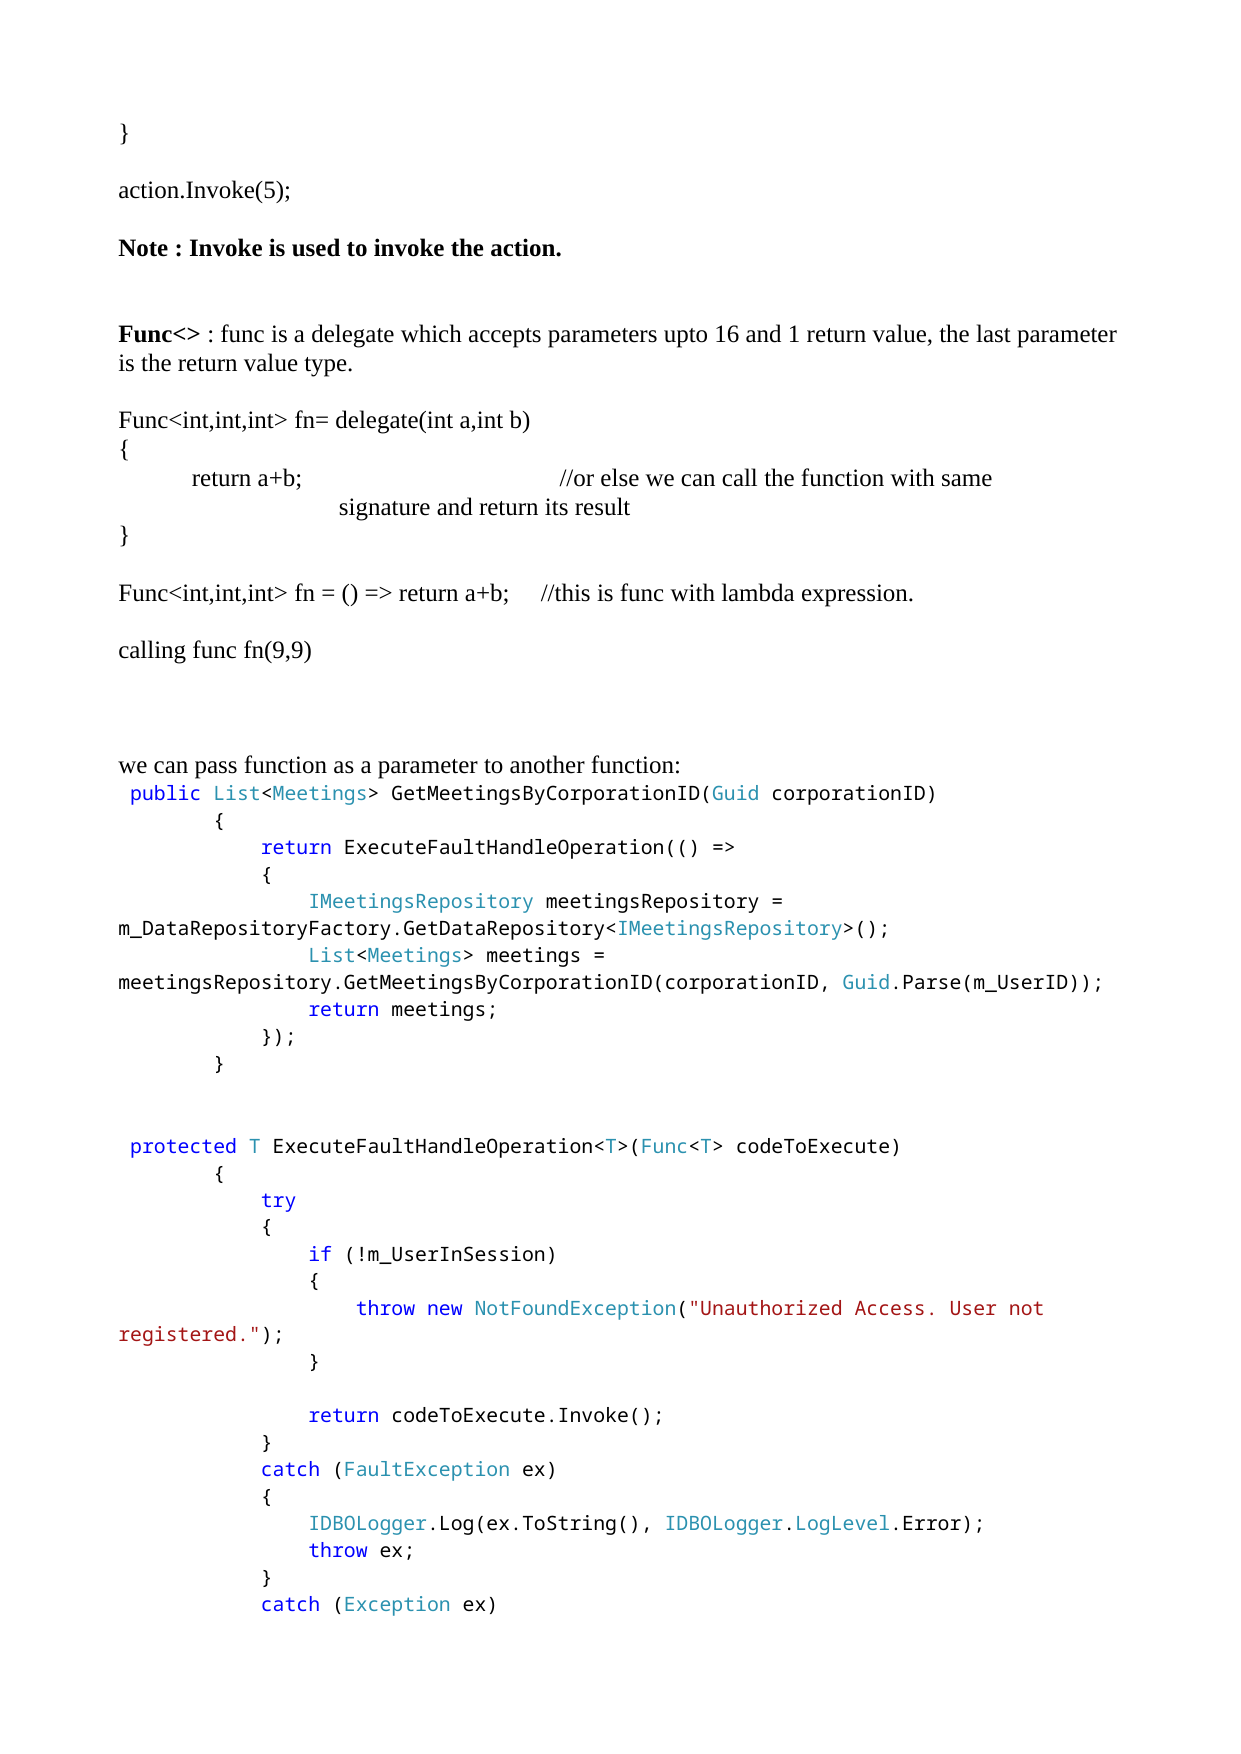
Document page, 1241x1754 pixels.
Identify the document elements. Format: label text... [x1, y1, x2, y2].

text throw ex; [118, 1537, 1122, 1563]
text { [118, 434, 1122, 463]
text try [118, 1186, 1122, 1213]
text return meetings; [118, 995, 1122, 1022]
text { [118, 860, 1122, 887]
text IMeetingsRepository meetingsRepository = m_DataRepositoryFactory.GetDataRepository<IMeetingsRepository>(); [118, 887, 1122, 941]
text Func<> : func is a delegate which accepts parameters upto 16 and 1 return value, the last parameter is the return value type. [118, 319, 1122, 377]
text { [118, 1213, 1122, 1240]
text return a+b; //or else we can call the function with same signature and return its result [118, 463, 1122, 521]
text if (!m_UserInSession) [118, 1240, 1122, 1267]
text { [118, 1159, 1122, 1186]
text return ExecuteFaultHandleOperation(() => [118, 833, 1122, 860]
text } [118, 1429, 1122, 1456]
text public List<Meetings> GetMeetingsByCorporationID(Guid corporationID) [118, 779, 1122, 806]
text IDBOLogger.Log(ex.ToString(), IDBOLogger.LogLevel.Error); [118, 1509, 1122, 1537]
text action.Invoke(5); [118, 176, 1122, 204]
text Func<int,int,int> fn = () => return a+b; //this is func with lambda expression. [118, 578, 1122, 607]
text } [118, 118, 1122, 147]
text } [118, 1049, 1122, 1076]
text catch (FaultException ex) [118, 1456, 1122, 1483]
text }); [118, 1022, 1122, 1049]
text we can pass function as a parameter to another function: [118, 751, 1122, 779]
text { [118, 1483, 1122, 1509]
text calling func fn(9,9) [118, 636, 1122, 664]
text } [118, 1348, 1122, 1375]
text Note : Invoke is used to invoke the action. [118, 233, 1122, 262]
text } [118, 521, 1122, 549]
text Func<int,int,int> fn= delegate(int a,int b) [118, 406, 1122, 434]
text { [118, 806, 1122, 833]
text { [118, 1267, 1122, 1294]
text throw new NotFoundException("Unauthorized Access. User not registered."); [118, 1294, 1122, 1348]
text catch (Exception ex) [118, 1591, 1122, 1617]
text List<Meetings> meetings = meetingsRepository.GetMeetingsByCorporationID(corporationID, Guid.Parse(m_UserID)); [118, 941, 1122, 995]
text } [118, 1563, 1122, 1591]
text protected T ExecuteFaultHandleOperation<T>(Func<T> codeToExecute) [118, 1132, 1122, 1159]
text return codeToExecute.Invoke(); [118, 1402, 1122, 1429]
